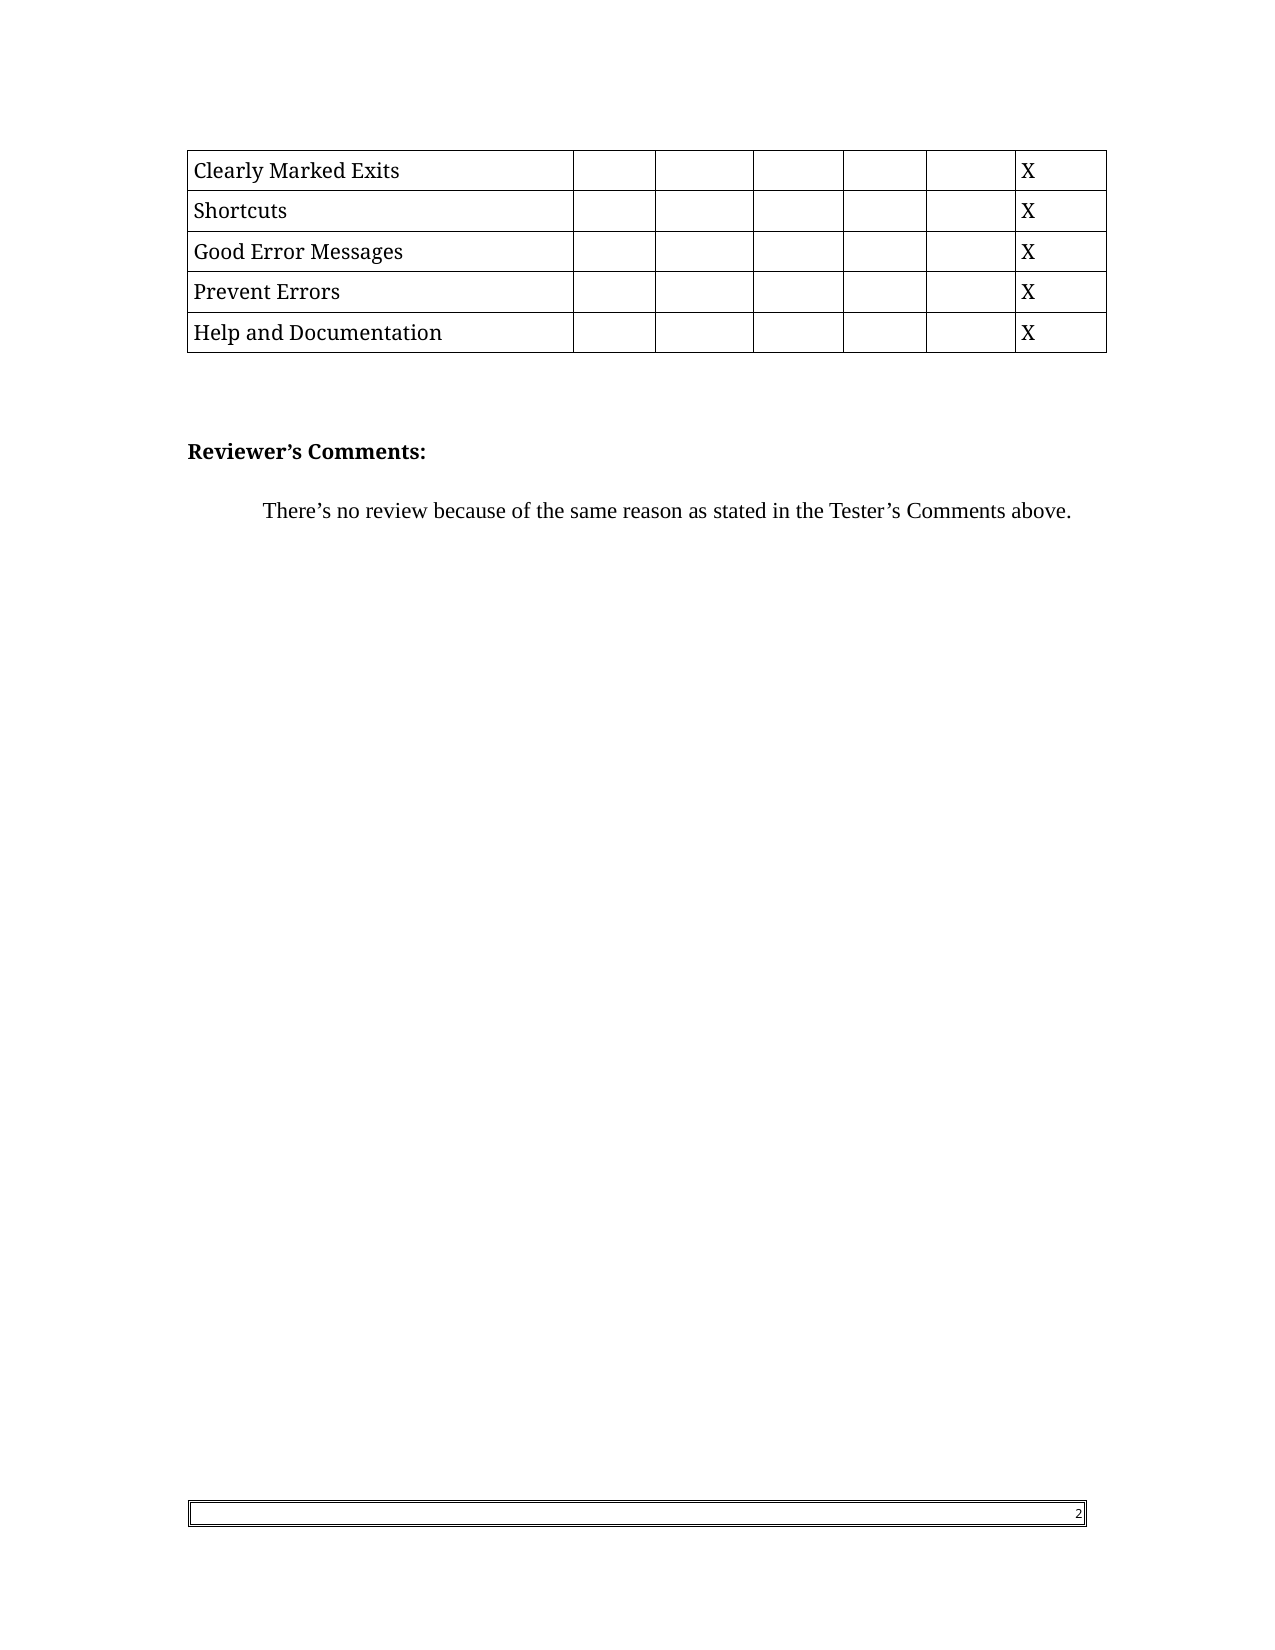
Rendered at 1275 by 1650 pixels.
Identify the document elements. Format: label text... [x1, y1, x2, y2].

table_cell X [1016, 232, 1106, 271]
table_cell [754, 191, 843, 231]
table_cell [656, 313, 753, 352]
table_cell Clearly Marked Exits [188, 151, 573, 190]
table_cell [754, 313, 843, 352]
table_cell [844, 191, 926, 231]
table_cell [927, 191, 1015, 231]
text There’s no review because of the same reason as stated in the Tester’s Comments above. [187, 472, 1087, 529]
table_cell [844, 272, 926, 312]
table_cell [574, 191, 655, 231]
table_cell [574, 272, 655, 312]
table_cell [844, 151, 926, 190]
table_cell X [1016, 191, 1106, 231]
table_cell [754, 151, 843, 190]
table_cell [927, 313, 1015, 352]
table_cell Shortcuts [188, 191, 573, 231]
subtitle Reviewer’s Comments: [187, 437, 1087, 466]
table_cell [656, 191, 753, 231]
table_cell [927, 151, 1015, 190]
table_cell [656, 151, 753, 190]
table_cell Prevent Errors [188, 272, 573, 312]
table_cell [574, 151, 655, 190]
table_cell [927, 232, 1015, 271]
table_cell Good Error Messages [188, 232, 573, 271]
table_cell [574, 313, 655, 352]
table_cell [927, 272, 1015, 312]
table_cell Help and Documentation [188, 313, 573, 352]
table_cell X [1016, 272, 1106, 312]
table_cell [754, 272, 843, 312]
table_cell X [1016, 313, 1106, 352]
table_cell [574, 232, 655, 271]
table_cell [754, 232, 843, 271]
table_cell [656, 272, 753, 312]
table_cell [656, 232, 753, 271]
table_cell [844, 232, 926, 271]
table_cell X [1016, 151, 1106, 190]
table_cell [844, 313, 926, 352]
